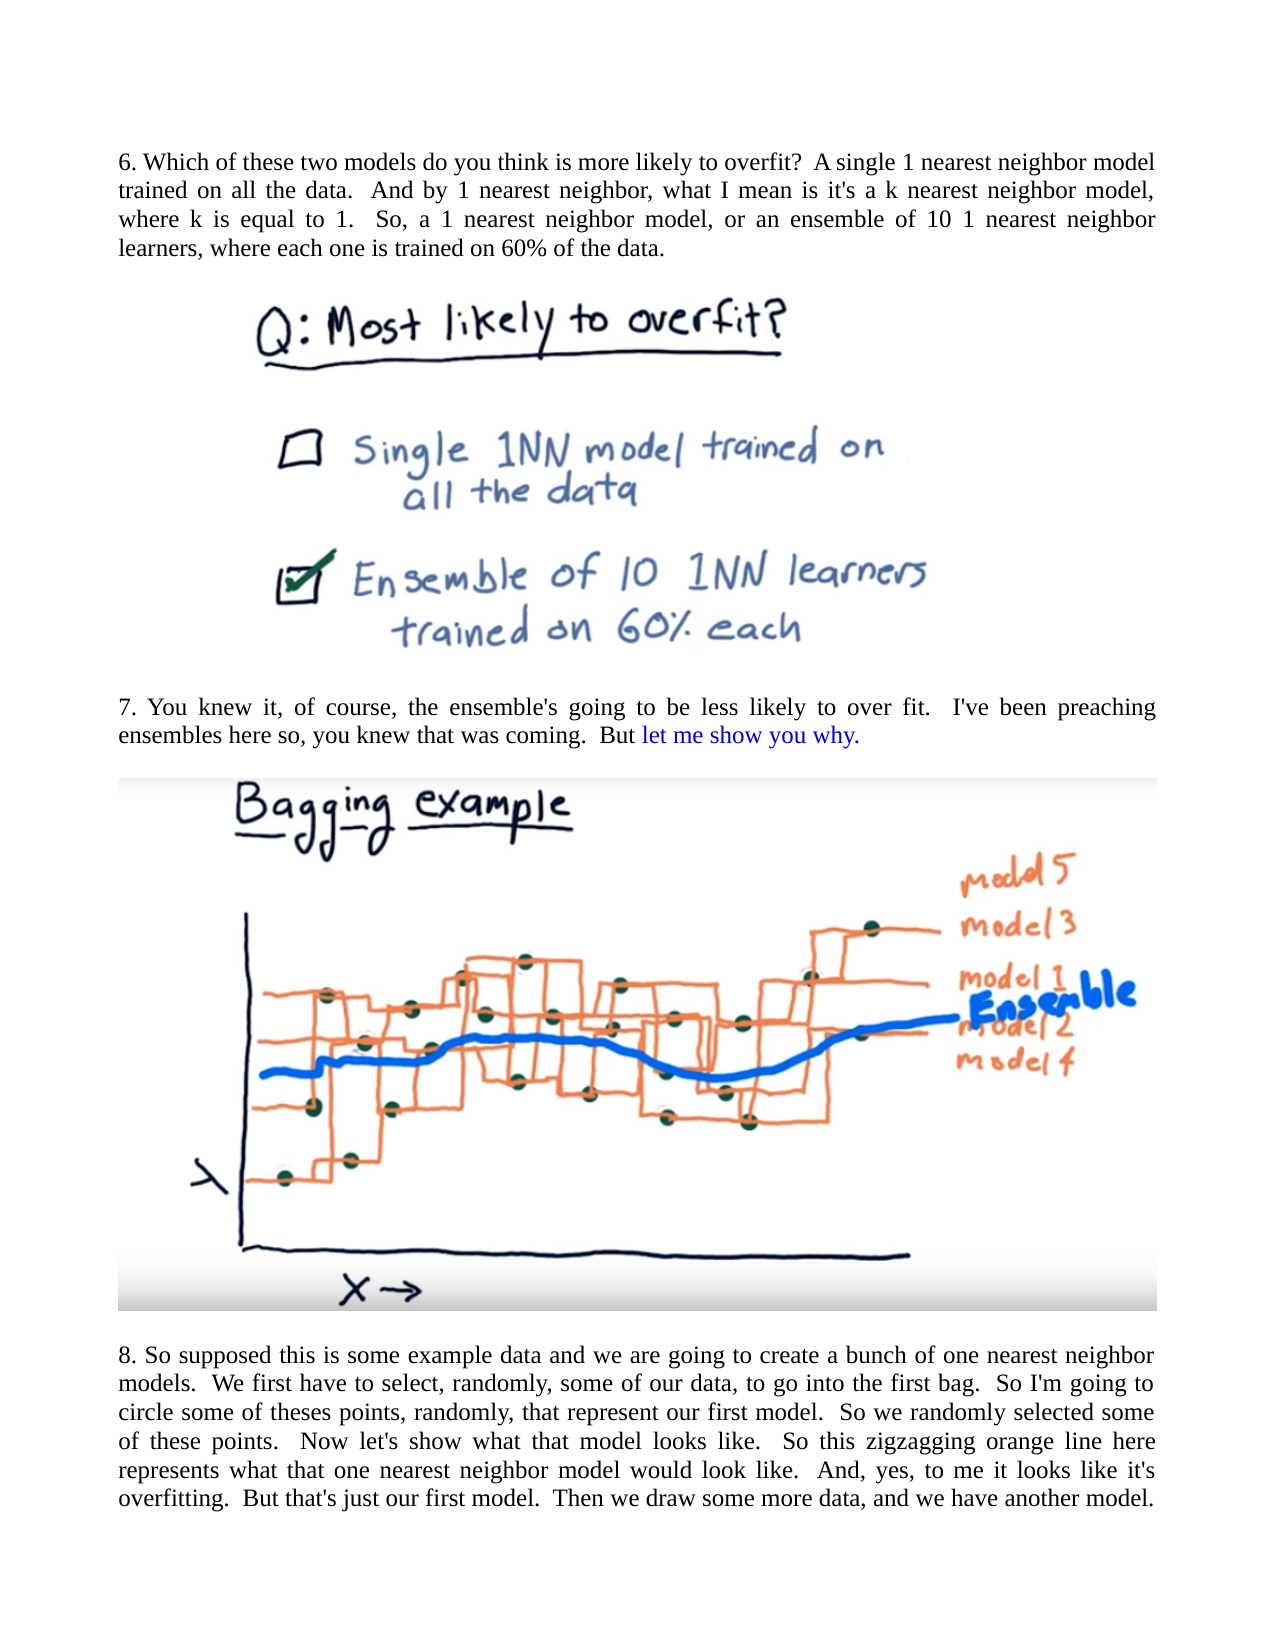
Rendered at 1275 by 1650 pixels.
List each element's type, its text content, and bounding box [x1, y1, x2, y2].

picture [118, 290, 1157, 664]
text 6. Which of these two models do you think is more likely to overfit? A single 1 nearest neighbor model trained on all the data. And by 1 nearest neighbor, what I mean is it's a k nearest neighbor model, where k is equal to 1. So, a 1 nearest neighbor model, or an ensemble of 10 1 nearest neighbor learners, where each one is trained on 60% of the data. [118, 147, 1157, 262]
picture [118, 778, 1157, 1311]
text 7. You knew it, of course, the ensemble's going to be less likely to over fit. I've been preaching ensembles here so, you knew that was coming. But let me show you why. [118, 692, 1157, 749]
text 8. So supposed this is some example data and we are going to create a bunch of one nearest neighbor models. We first have to select, randomly, some of our data, to go into the first bag. So I'm going to circle some of theses points, randomly, that represent our first model. So we randomly selected some of these points. Now let's show what that model looks like. So this zigzagging orange line here represents what that one nearest neighbor model would look like. And, yes, to me it looks like it's overfitting. But that's just our first model. Then we draw some more data, and we have another model. [118, 1340, 1157, 1512]
